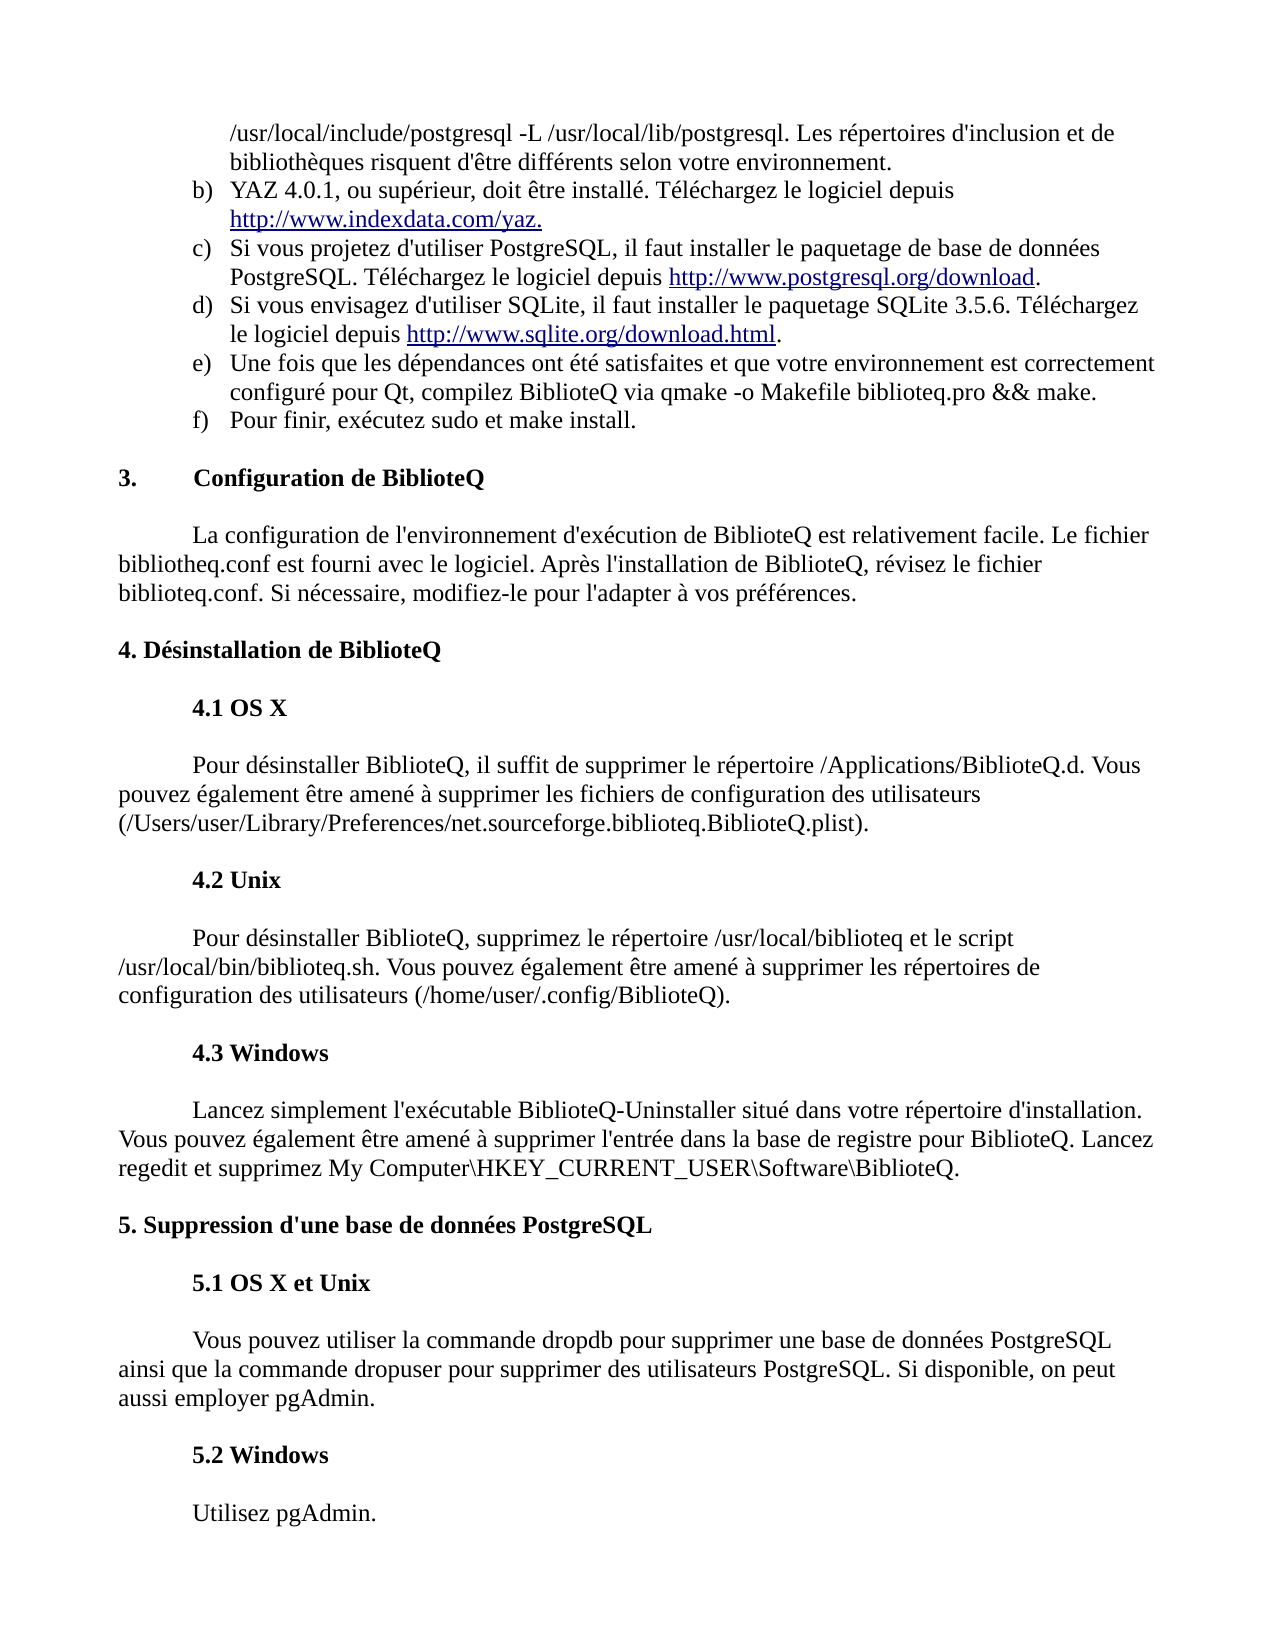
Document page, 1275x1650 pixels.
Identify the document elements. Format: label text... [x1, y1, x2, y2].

text 4.3 Windows [118, 1038, 1157, 1067]
list Si vous projetez d'utiliser PostgreSQL, il faut installer le paquetage de base de données PostgreSQL. Téléchargez le logiciel depuis http://www.postgresql.org/download. [192, 233, 1157, 291]
text 4. Désinstallation de BiblioteQ [118, 636, 1157, 664]
list Pour finir, exécutez sudo et make install. [192, 406, 1157, 434]
list Une fois que les dépendances ont été satisfaites et que votre environnement est correctement configuré pour Qt, compilez BiblioteQ via qmake -o Makefile biblioteq.pro && make. [192, 348, 1157, 406]
text 5. Suppression d'une base de données PostgreSQL [118, 1211, 1157, 1239]
list /usr/local/include/postgresql -L /usr/local/lib/postgresql. Les répertoires d'inclusion et de bibliothèques risquent d'être différents selon votre environnement. [192, 118, 1157, 176]
list Si vous envisagez d'utiliser SQLite, il faut installer le paquetage SQLite 3.5.6. Téléchargez le logiciel depuis http://www.sqlite.org/download.html. [192, 291, 1157, 348]
text Pour désinstaller BiblioteQ, supprimez le répertoire /usr/local/biblioteq et le script /usr/local/bin/biblioteq.sh. Vous pouvez également être amené à supprimer les répertoires de configuration des utilisateurs (/home/user/.config/BiblioteQ). [118, 923, 1157, 1009]
text Lancez simplement l'exécutable BiblioteQ-Uninstaller situé dans votre répertoire d'installation. Vous pouvez également être amené à supprimer l'entrée dans la base de registre pour BiblioteQ. Lancez regedit et supprimez My Computer\HKEY_CURRENT_USER\Software\BiblioteQ. [118, 1096, 1157, 1182]
list YAZ 4.0.1, ou supérieur, doit être installé. Téléchargez le logiciel depuis http://www.indexdata.com/yaz. [192, 176, 1157, 233]
text Pour désinstaller BiblioteQ, il suffit de supprimer le répertoire /Applications/BiblioteQ.d. Vous pouvez également être amené à supprimer les fichiers de configuration des utilisateurs (/Users/user/Library/Preferences/net.sourceforge.biblioteq.BiblioteQ.plist). [118, 751, 1157, 837]
text 4.1 OS X [118, 693, 1157, 722]
text 5.2 Windows [118, 1441, 1157, 1469]
text Utilisez pgAdmin. [118, 1498, 1157, 1527]
text La configuration de l'environnement d'exécution de BiblioteQ est relativement facile. Le fichier bibliotheq.conf est fourni avec le logiciel. Après l'installation de BiblioteQ, révisez le fichier biblioteq.conf. Si nécessaire, modifiez-le pour l'adapter à vos préférences. [118, 521, 1157, 607]
text Vous pouvez utiliser la commande dropdb pour supprimer une base de données PostgreSQL ainsi que la commande dropuser pour supprimer des utilisateurs PostgreSQL. Si disponible, on peut aussi employer pgAdmin. [118, 1326, 1157, 1412]
text 4.2 Unix [118, 866, 1157, 894]
list Configuration de BiblioteQ [118, 463, 1157, 492]
text 5.1 OS X et Unix [118, 1268, 1157, 1297]
